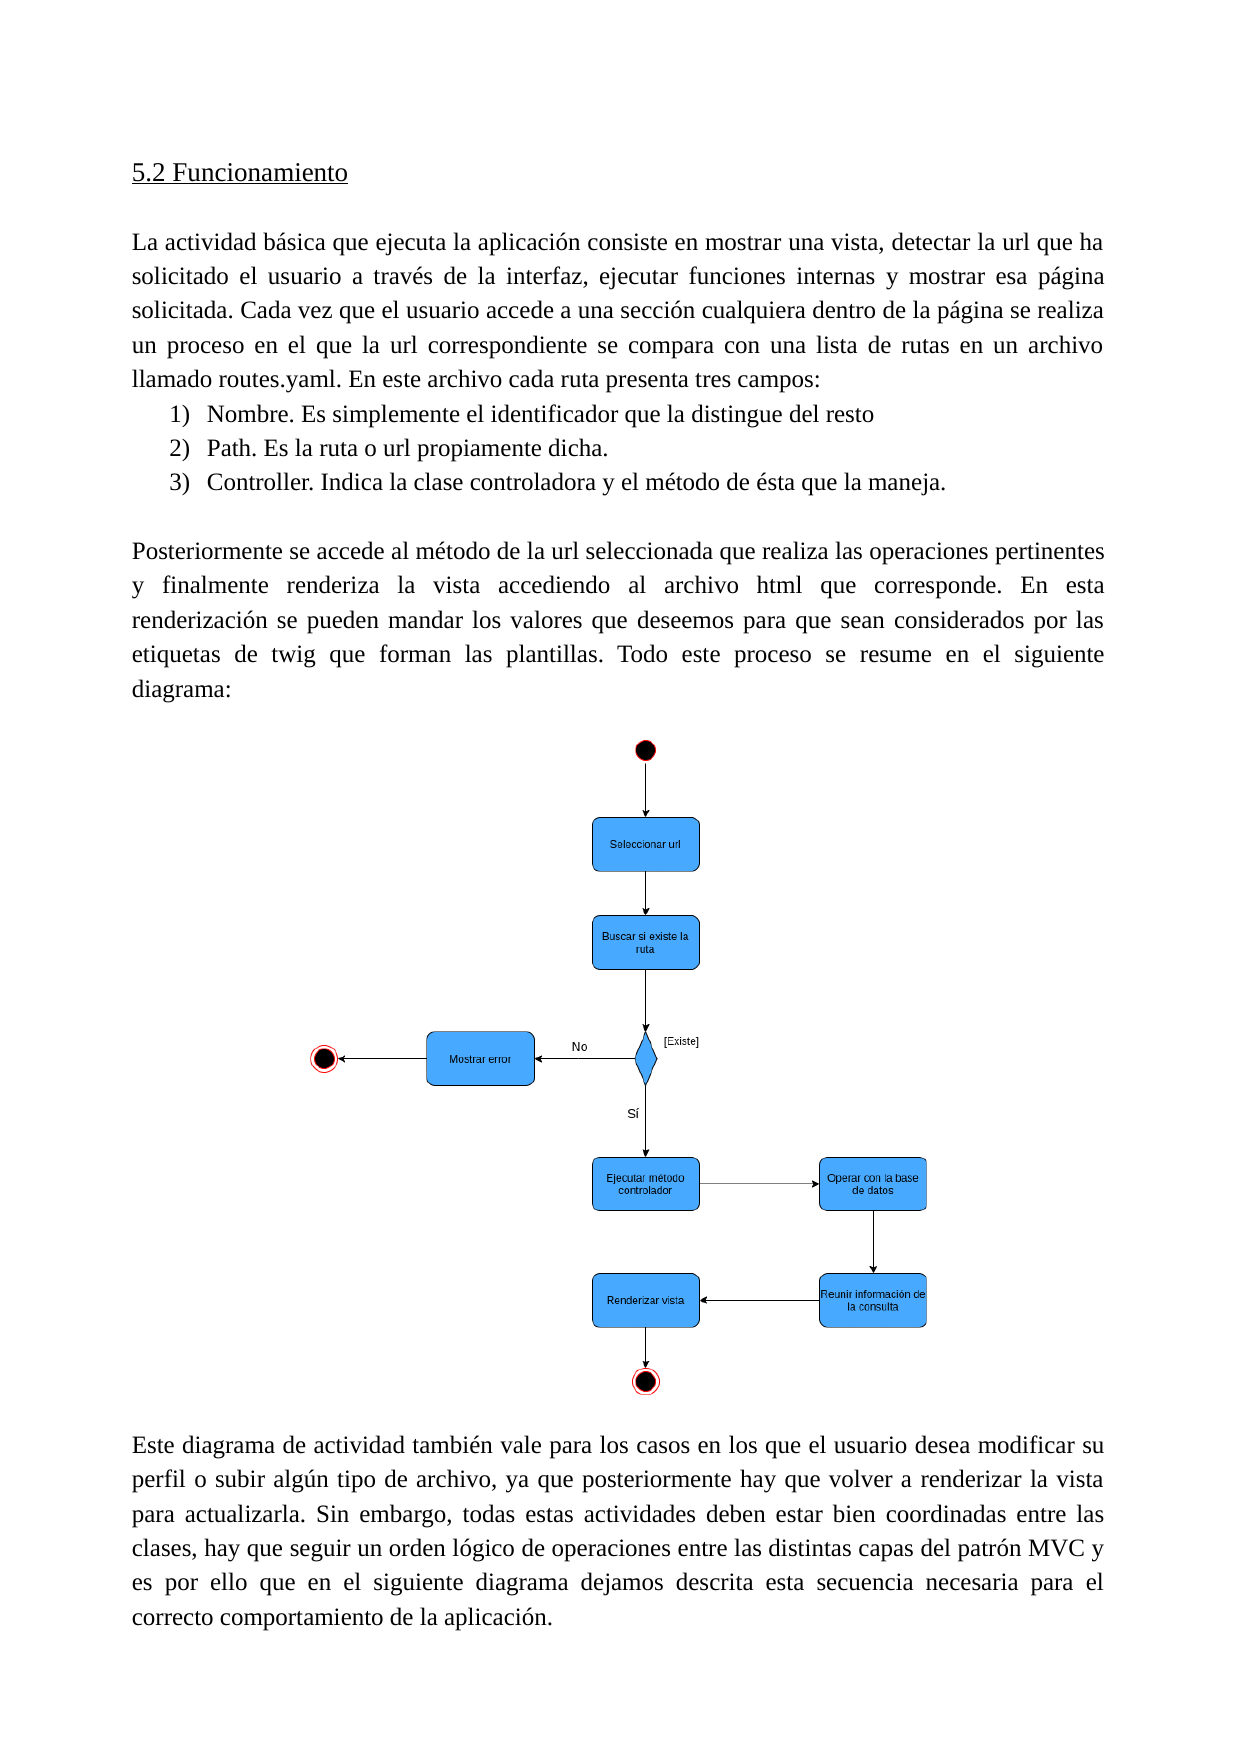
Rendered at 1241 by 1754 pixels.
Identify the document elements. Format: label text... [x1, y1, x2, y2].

list Controller. Indica la clase controladora y el método de ésta que la maneja. [169, 462, 1106, 496]
list Path. Es la ruta o url propiamente dicha. [169, 427, 1106, 462]
text La actividad básica que ejecuta la aplicación consiste en mostrar una vista, detectar la url que ha solicitado el usuario a través de la interfaz, ejecutar funciones internas y mostrar esa página solicitada. Cada vez que el usuario accede a una sección cualquiera dentro de la página se realiza un proceso en el que la url correspondiente se compara con una lista de rutas en un archivo llamado routes.yaml. En este archivo cada ruta presenta tres campos: [132, 221, 1106, 393]
text Este diagrama de actividad también vale para los casos en los que el usuario desea modificar su perfil o subir algún tipo de archivo, ya que posteriormente hay que volver a renderizar la vista para actualizarla. Sin embargo, todas estas actividades deben estar bien coordinadas entre las clases, hay que seguir un orden lógico de operaciones entre las distintas capas del patrón MVC y es por ello que en el siguiente diagrama dejamos descrita esta secuencia necesaria para el correcto comportamiento de la aplicación. [132, 1424, 1106, 1631]
text 5.2 Funcionamiento [132, 152, 1106, 187]
picture [310, 736, 927, 1395]
list Nombre. Es simplemente el identificador que la distingue del resto [169, 393, 1106, 427]
text Posteriormente se accede al método de la url seleccionada que realiza las operaciones pertinentes y finalmente renderiza la vista accediendo al archivo html que corresponde. En esta renderización se pueden mandar los valores que deseemos para que sean considerados por las etiquetas de twig que forman las plantillas. Todo este proceso se resume en el siguiente diagrama: [132, 531, 1106, 702]
